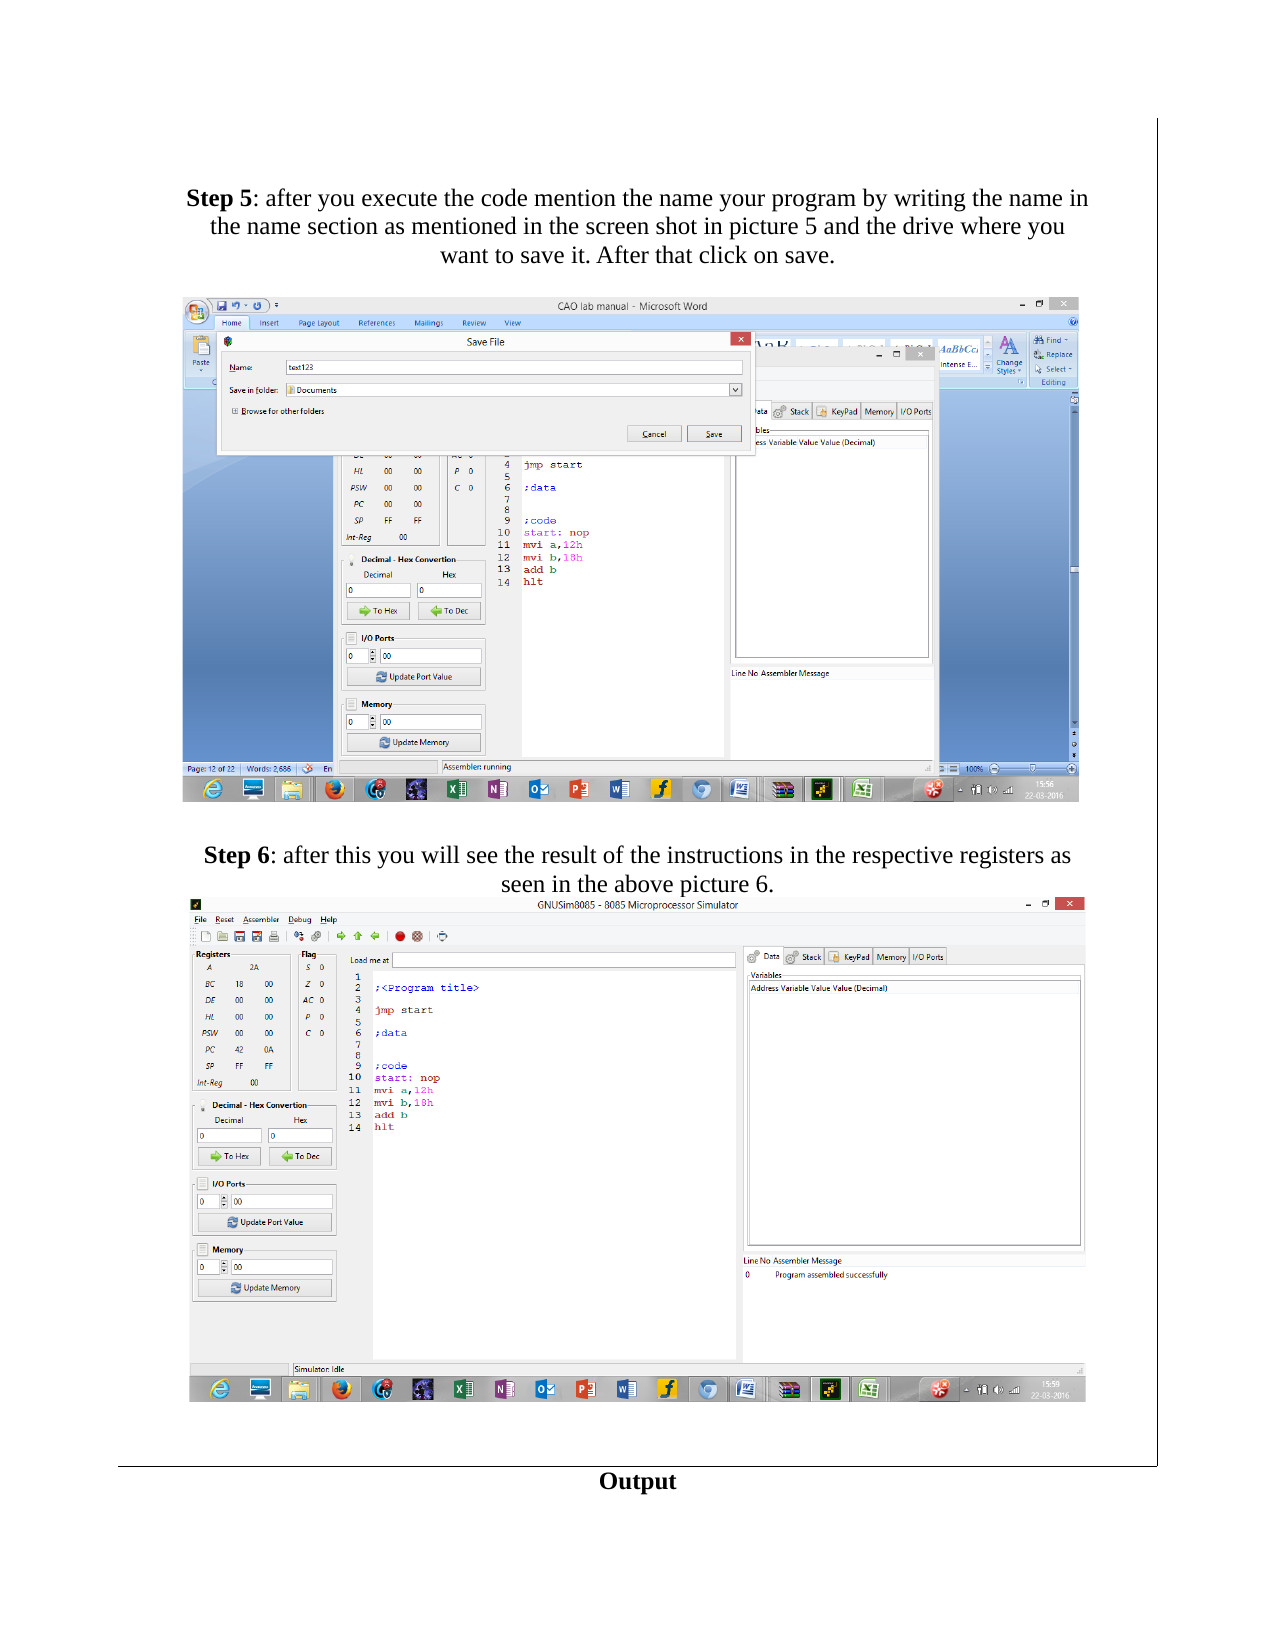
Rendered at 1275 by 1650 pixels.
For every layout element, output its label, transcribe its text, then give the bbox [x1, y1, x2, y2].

picture [182, 297, 1079, 802]
text Step 6: after this you will see the result of the instructions in the respective registers as seen in the above picture 6. [118, 840, 1157, 1466]
picture [189, 897, 1086, 1402]
text Step 5: after you execute the code mention the name your program by writing the name in the name section as mentioned in the screen shot in picture 5 and the drive where you want to save it. After that click on save. [118, 118, 1157, 269]
text Output [118, 1466, 1157, 1495]
